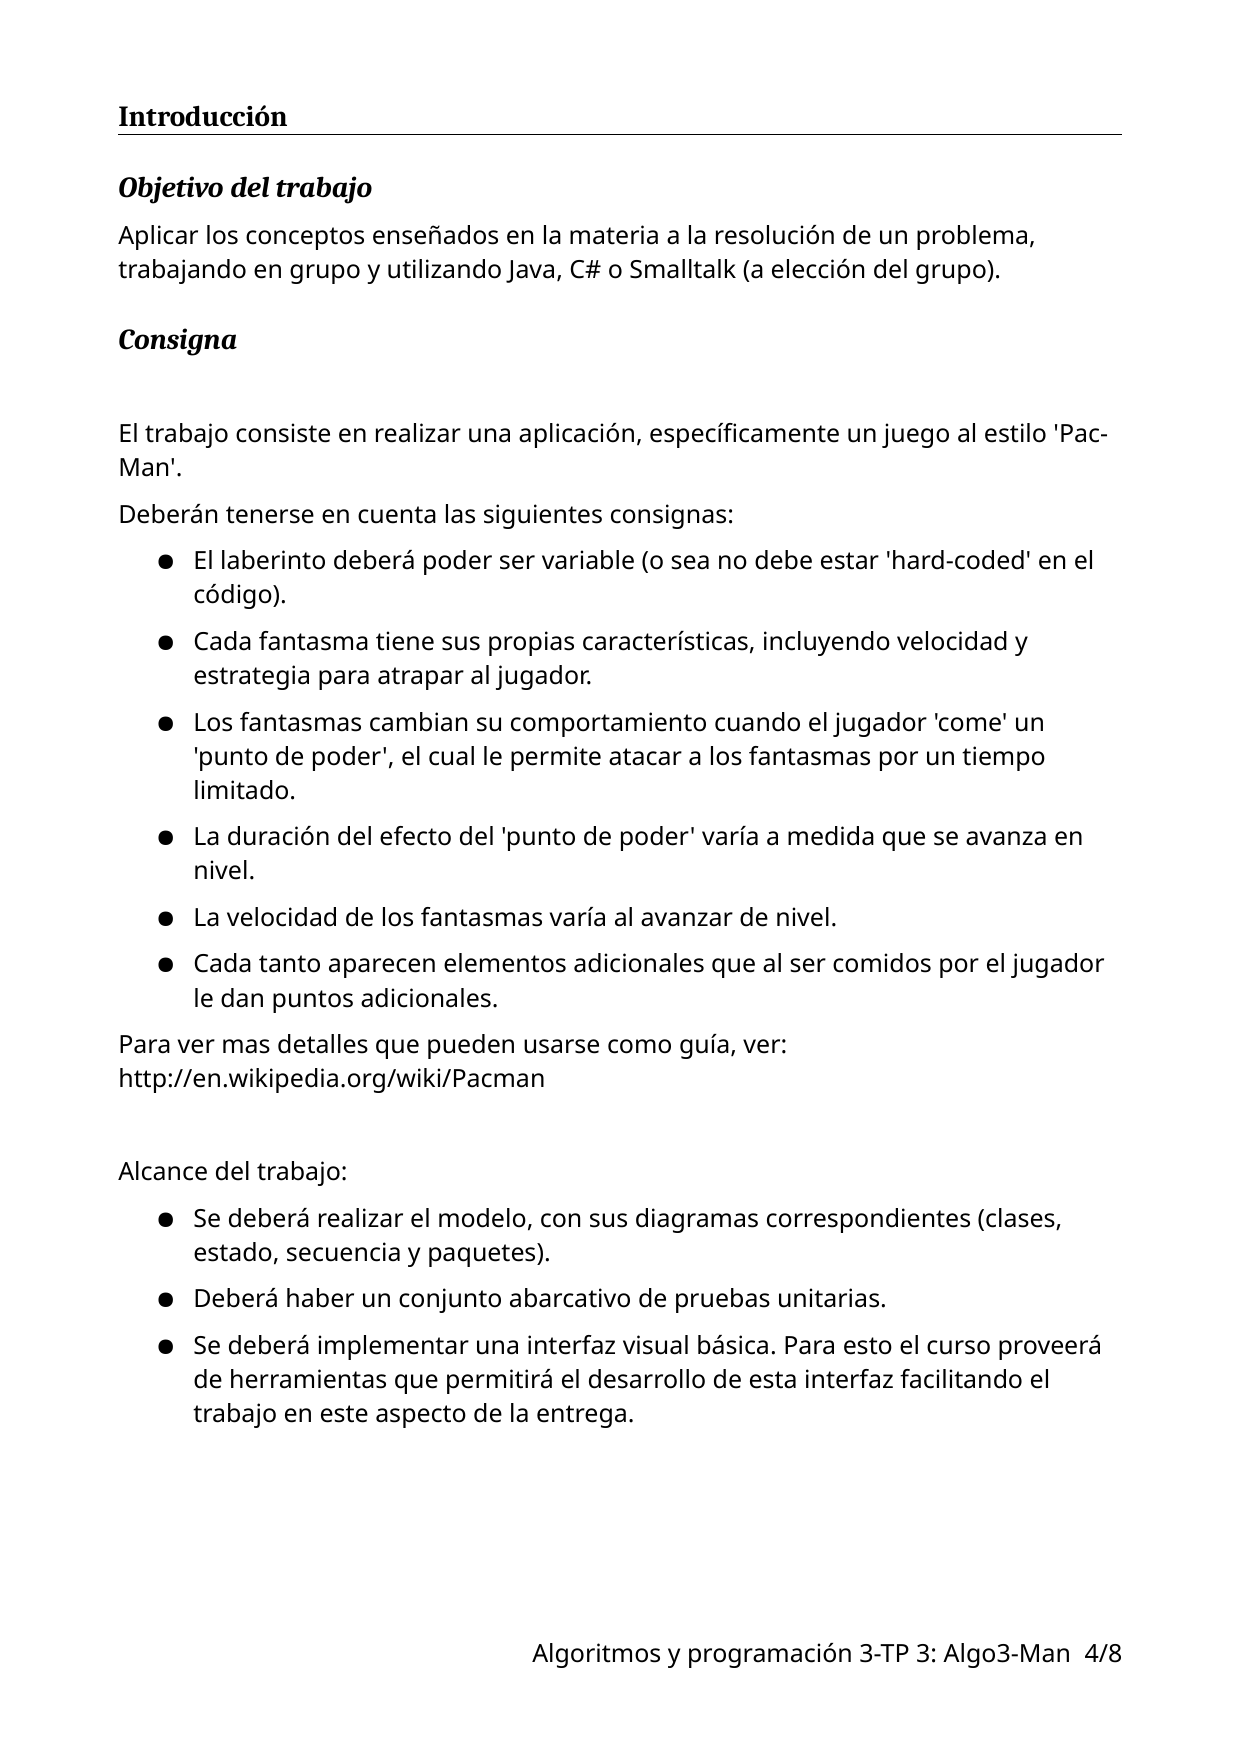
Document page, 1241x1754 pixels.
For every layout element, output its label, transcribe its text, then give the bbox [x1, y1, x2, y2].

subtitle Objetivo del trabajo [118, 172, 1122, 205]
list Se deberá realizar el modelo, con sus diagramas correspondientes (clases, estado, secuencia y paquetes). [156, 1201, 1122, 1269]
text Alcance del trabajo: [118, 1154, 1122, 1188]
subtitle Consigna [118, 323, 1122, 357]
list La duración del efecto del 'punto de poder' varía a medida que se avanza en nivel. [156, 819, 1122, 887]
list Se deberá implementar una interfaz visual básica. Para esto el curso proveerá de herramientas que permitirá el desarrollo de esta interfaz facilitando el trabajo en este aspecto de la entrega. [156, 1328, 1122, 1430]
text Deberán tenerse en cuenta las siguientes consignas: [118, 496, 1122, 531]
list Deberá haber un conjunto abarcativo de pruebas unitarias. [156, 1281, 1122, 1315]
list Cada fantasma tiene sus propias características, incluyendo velocidad y estrategia para atrapar al jugador. [156, 624, 1122, 692]
text Para ver mas detalles que pueden usarse como guía, ver: http://en.wikipedia.org/wiki/Pacman [118, 1027, 1122, 1095]
subtitle Introducción [118, 100, 1122, 134]
text El trabajo consiste en realizar una aplicación, específicamente un juego al estilo 'Pac-Man'. [118, 416, 1122, 484]
list La velocidad de los fantasmas varía al avanzar de nivel. [156, 899, 1122, 934]
list El laberinto deberá poder ser variable (o sea no debe estar 'hard-coded' en el código). [156, 543, 1122, 611]
list Cada tanto aparecen elementos adicionales que al ser comidos por el jugador le dan puntos adicionales. [156, 946, 1122, 1014]
list Los fantasmas cambian su comportamiento cuando el jugador 'come' un 'punto de poder', el cual le permite atacar a los fantasmas por un tiempo limitado. [156, 704, 1122, 806]
text Aplicar los conceptos enseñados en la materia a la resolución de un problema, trabajando en grupo y utilizando Java, C# o Smalltalk (a elección del grupo). [118, 218, 1122, 286]
